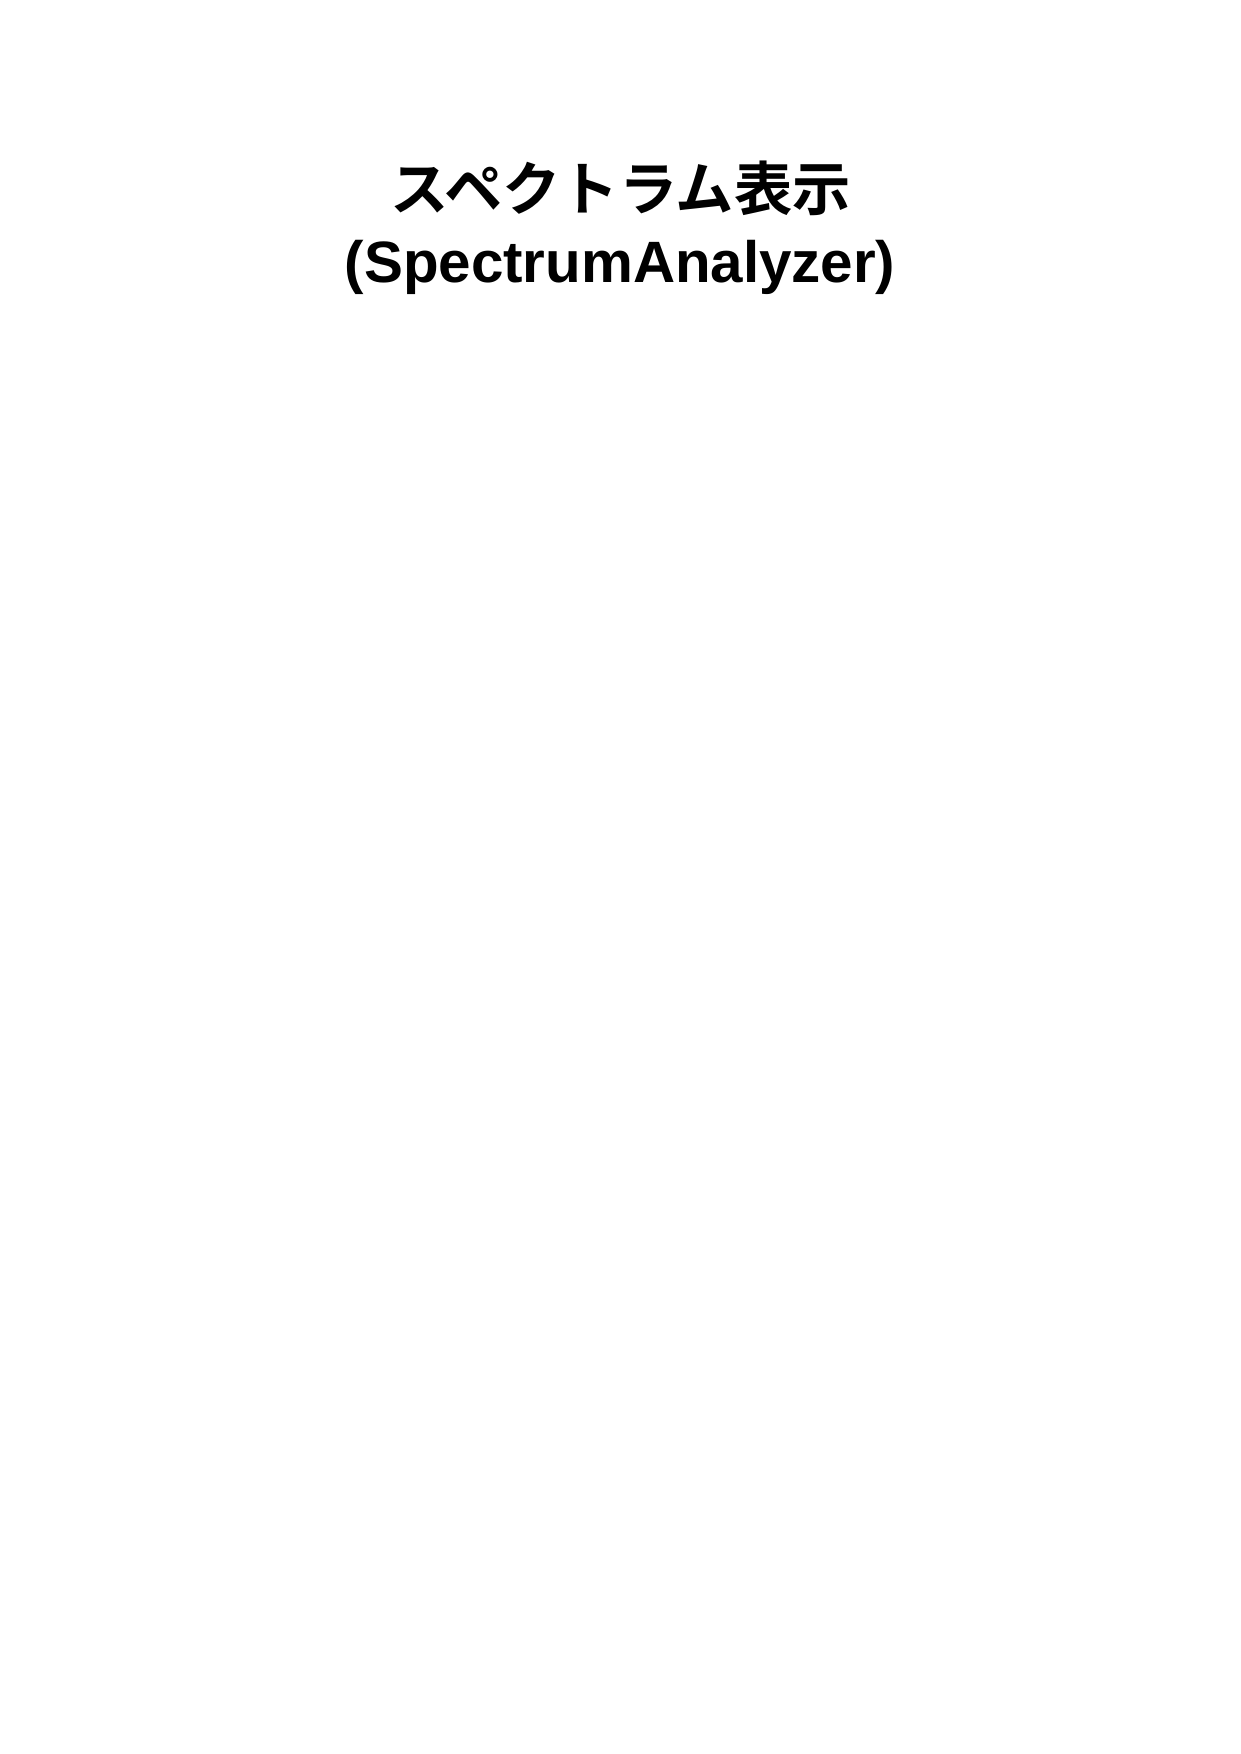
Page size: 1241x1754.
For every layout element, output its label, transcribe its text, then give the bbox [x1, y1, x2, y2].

title スペクトラム表示(SpectrumAnalyzer) [118, 143, 1122, 295]
